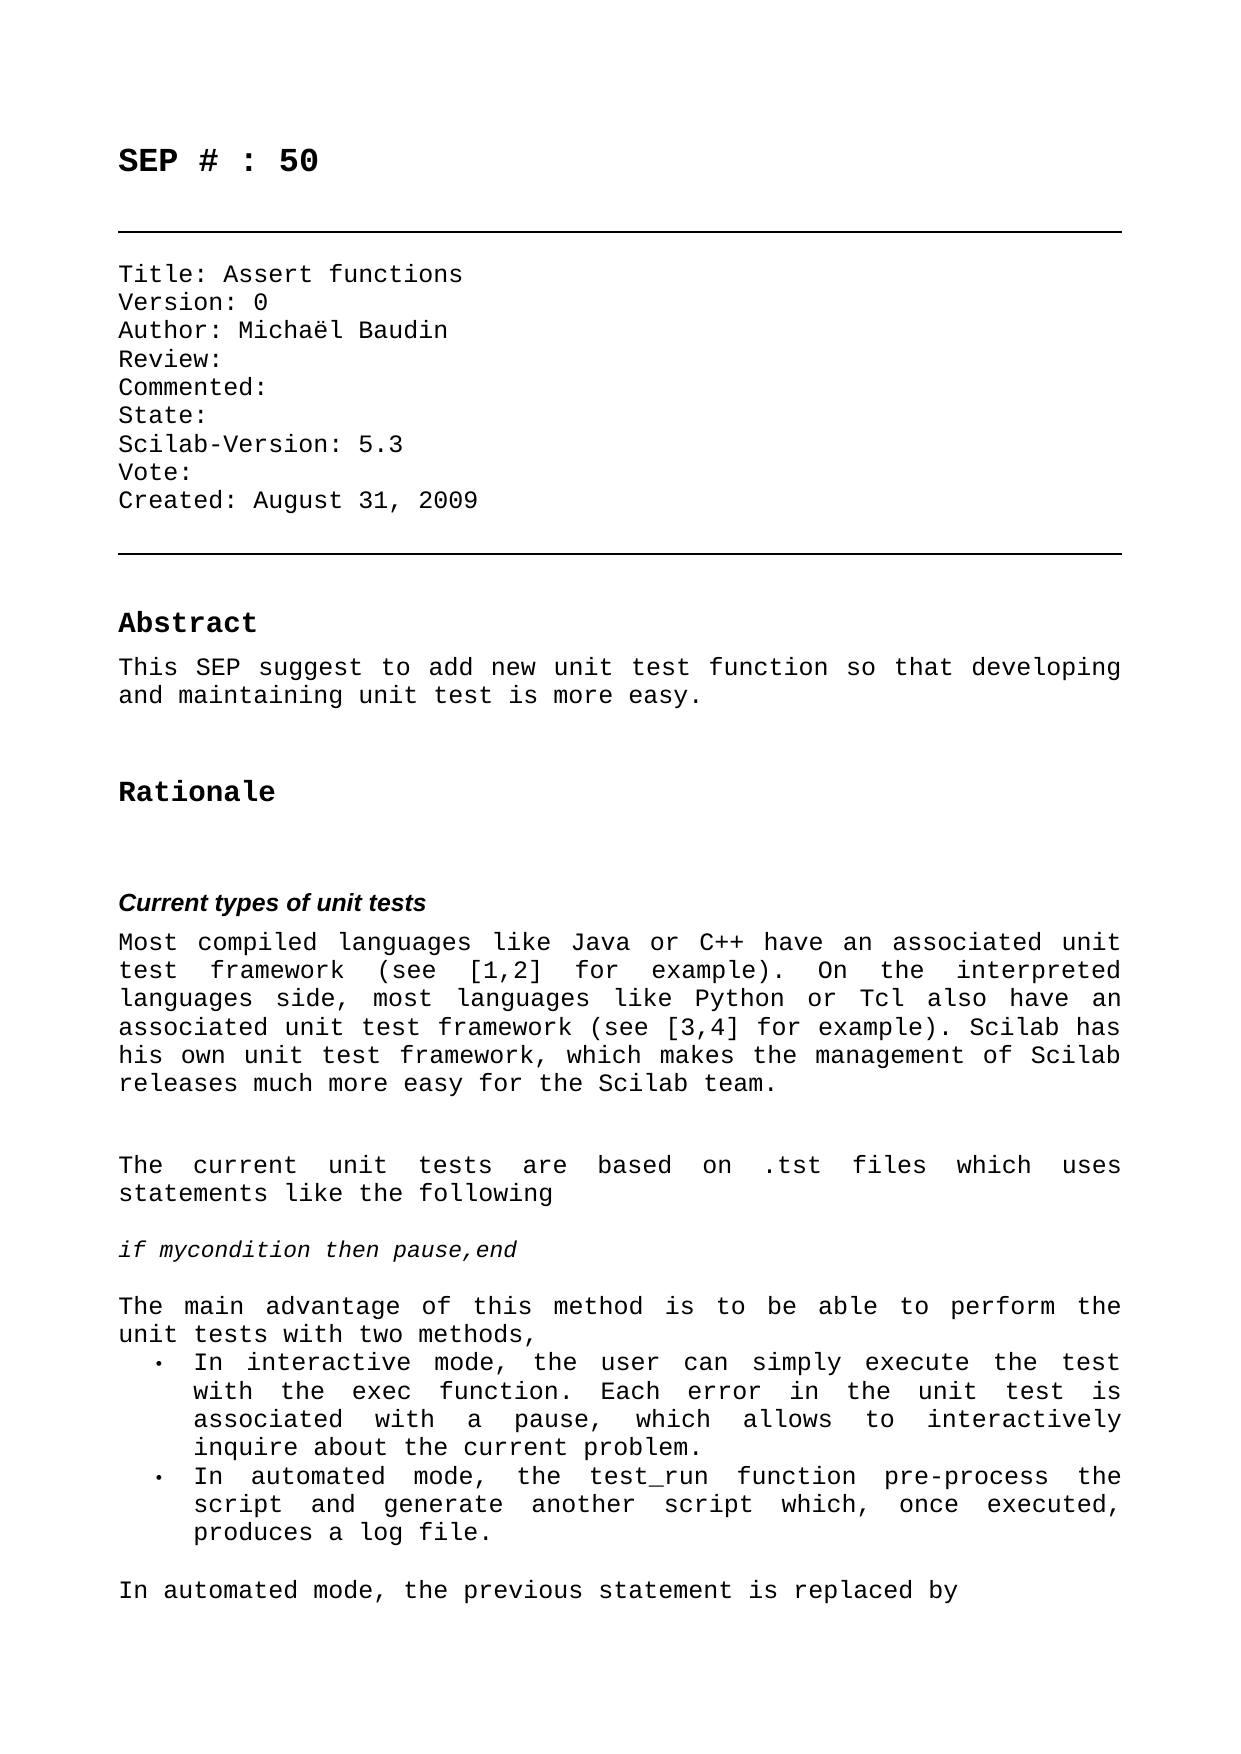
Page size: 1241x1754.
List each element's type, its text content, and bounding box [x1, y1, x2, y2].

text Version: 0 [118, 289, 1122, 318]
text Title: Assert functions [118, 261, 1122, 289]
subtitle Current types of unit tests [118, 888, 1122, 917]
list In interactive mode, the user can simply execute the test with the exec function. Each error in the unit test is associated with a pause, which allows to interactively inquire about the current problem. [156, 1350, 1122, 1463]
text Review: [118, 346, 1122, 374]
subtitle Rationale [118, 777, 1122, 810]
text This SEP suggest to add new unit test function so that developing and maintaining unit test is more easy. [118, 654, 1122, 711]
text In automated mode, the previous statement is replaced by [118, 1577, 1122, 1606]
text Vote: [118, 459, 1122, 488]
text Most compiled languages like Java or C++ have an associated unit test framework (see [1,2] for example). On the interpreted languages side, most languages like Python or Tcl also have an associated unit test framework (see [3,4] for example). Scilab has his own unit test framework, which makes the management of Scilab releases much more easy for the Scilab team. [118, 929, 1122, 1099]
text Commented: [118, 374, 1122, 403]
text The current unit tests are based on .tst files which uses statements like the following [118, 1152, 1122, 1209]
text Author: Michaël Baudin [118, 318, 1122, 346]
text if mycondition then pause,end [118, 1238, 1122, 1264]
subtitle SEP # : 50 [118, 143, 1122, 181]
list In automated mode, the test_run function pre-process the script and generate another script which, once executed, produces a log file. [156, 1463, 1122, 1548]
text Created: August 31, 2009 [118, 488, 1122, 516]
text Scilab-Version: 5.3 [118, 431, 1122, 459]
text The main advantage of this method is to be able to perform the unit tests with two methods, [118, 1293, 1122, 1350]
text State: [118, 403, 1122, 431]
subtitle Abstract [118, 609, 1122, 642]
